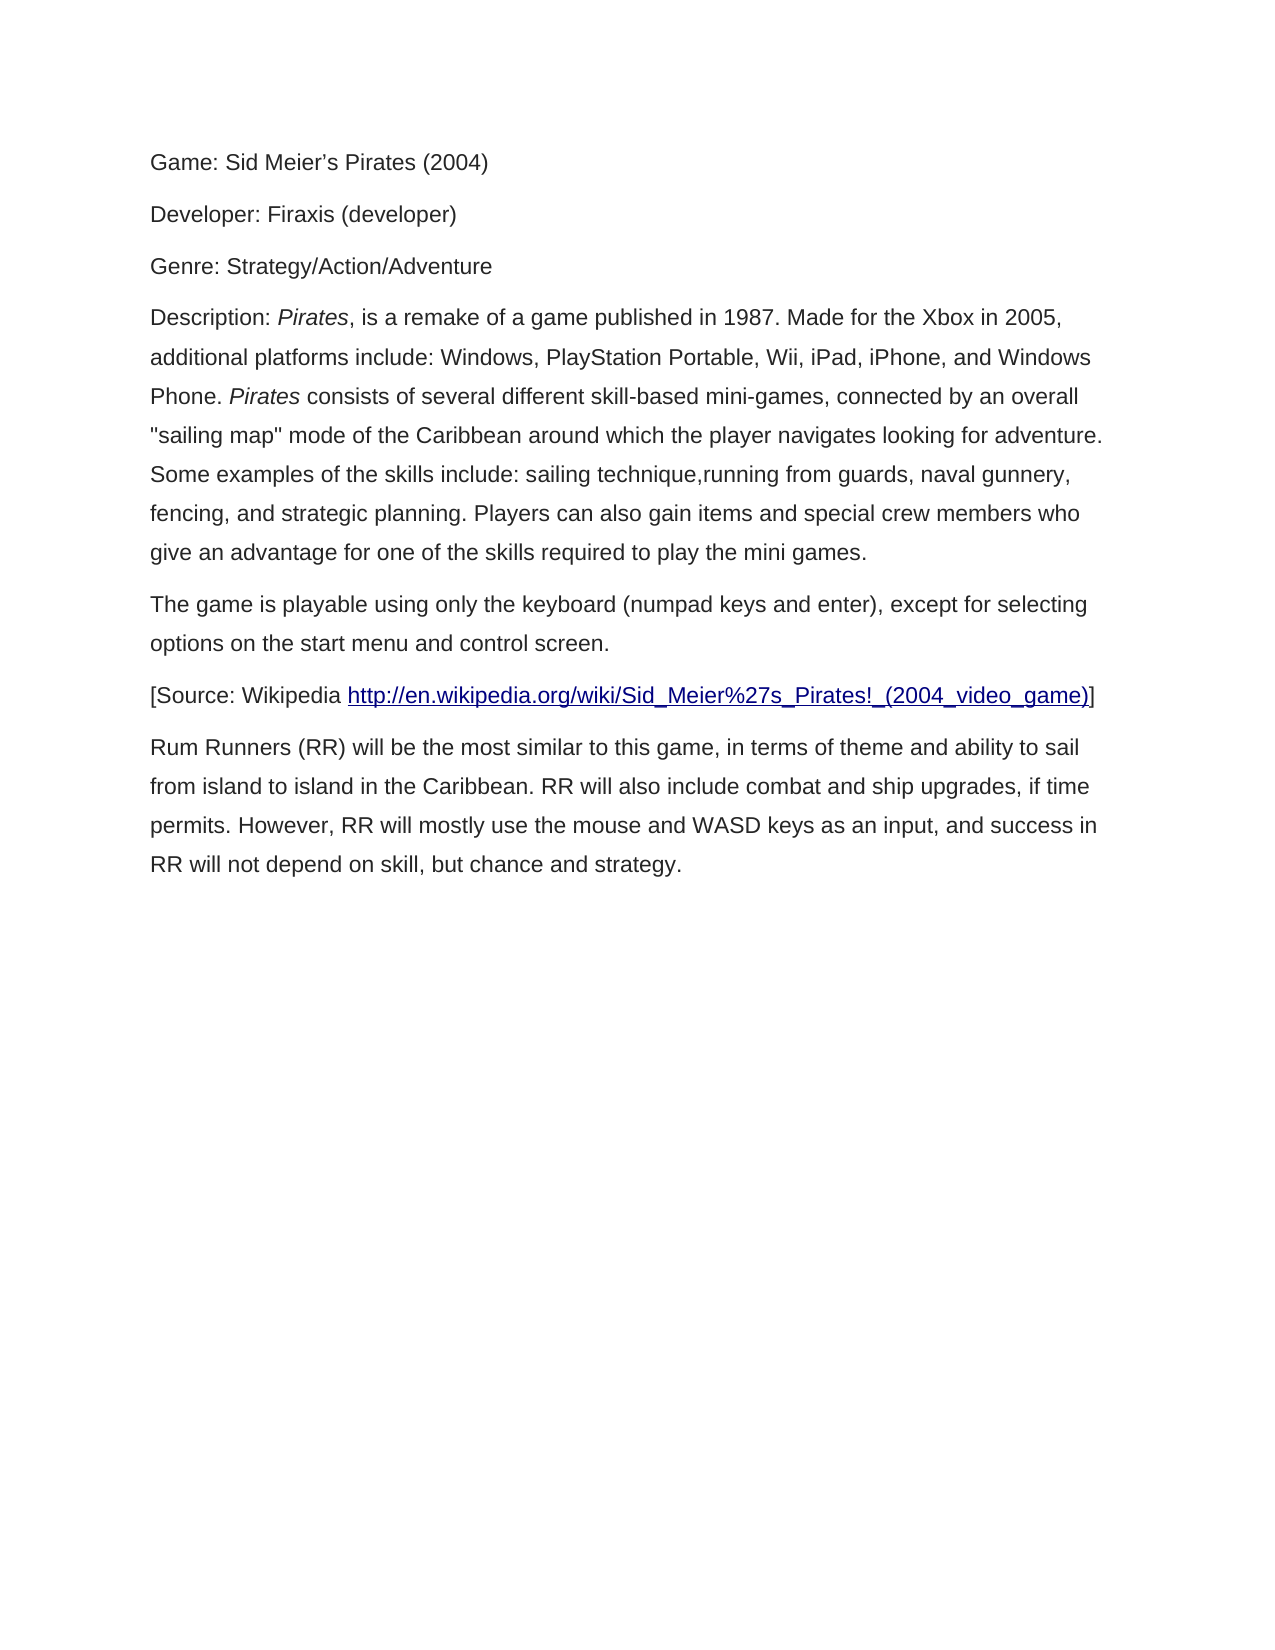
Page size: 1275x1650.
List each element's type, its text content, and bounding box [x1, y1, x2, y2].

text Genre: Strategy/Action/Adventure [493, 253, 1125, 279]
text Developer: Firaxis (developer) [457, 202, 1125, 227]
text Rum Runners (RR) will be the most similar to this game, in terms of theme and ability to sail from island to island in the Caribbean. RR will also include combat and ship upgrades, if time permits. However, RR will mostly use the mouse and WASD keys as an input, and success in RR will not depend on skill, but chance and strategy. [150, 734, 1125, 877]
text The game is playable using only the keyboard (numpad keys and enter), except for selecting options on the start menu and control screen. [150, 592, 1125, 656]
text Game: Sid Meier’s Pirates (2004) [489, 150, 1125, 176]
text Description: Pirates, is a remake of a game published in 1987. Made for the Xbox in 2005, additional platforms include: Windows, PlayStation Portable, Wii, iPad, iPhone, and Windows Phone. Pirates consists of several different skill-based mini-games, connected by an overall "sailing map" mode of the Caribbean around which the player navigates looking for adventure. Some examples of the skills include: sailing technique,running from guards, naval gunnery, fencing, and strategic planning. Players can also gain items and special crew members who give an advantage for one of the skills required to play the mini games. [150, 305, 1125, 566]
text [Source: Wikipedia http://en.wikipedia.org/wiki/Sid_Meier%27s_Pirates!_(2004_video_game)] [150, 682, 1125, 708]
